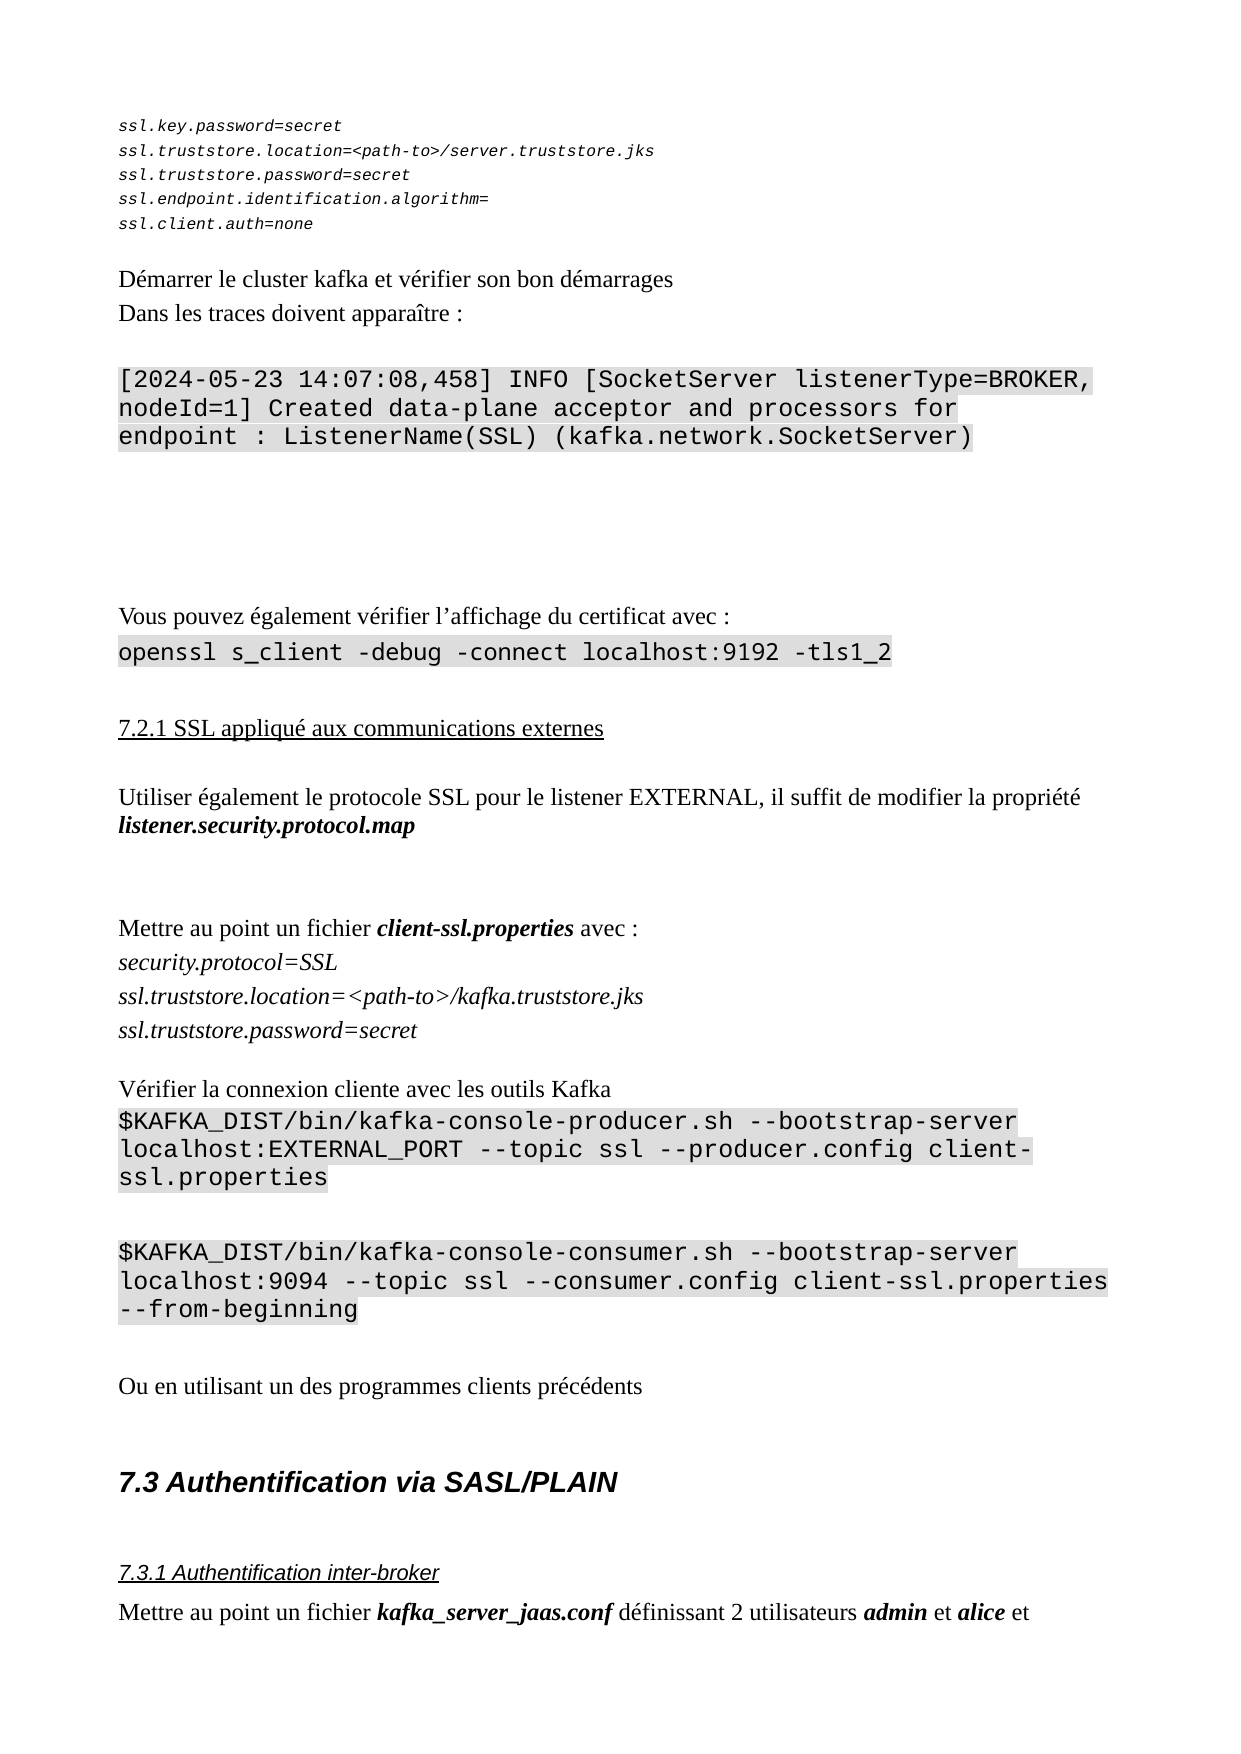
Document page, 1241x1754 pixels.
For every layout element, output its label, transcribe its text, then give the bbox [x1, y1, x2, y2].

text security.protocol=SSL [118, 947, 1122, 975]
text ssl.truststore.location=<path-to>/server.truststore.jks [118, 142, 1122, 161]
text ssl.truststore.password=secret [118, 167, 1122, 185]
subtitle 7.3 Authentification via SASL/PLAIN [118, 1465, 1122, 1498]
text Mettre au point un fichier client-ssl.properties avec : [118, 913, 1122, 941]
text Démarrer le cluster kafka et vérifier son bon démarrages [118, 264, 1122, 293]
text Dans les traces doivent apparaître : [118, 298, 1122, 327]
text Ou en utilisant un des programmes clients précédents [118, 1372, 1122, 1400]
text $KAFKA_DIST/bin/kafka-console-consumer.sh --bootstrap-server localhost:9094 --topic ssl --consumer.config client-ssl.properties --from-beginning [358, 1240, 1122, 1325]
text Vérifier la connexion cliente avec les outils Kafka [118, 1074, 1122, 1102]
text Vous pouvez également vérifier l’affichage du certificat avec : [118, 601, 1122, 629]
text openssl s_client -debug -connect localhost:9192 -tls1_2 [892, 635, 1122, 667]
text ssl.endpoint.identification.algorithm= [118, 191, 1122, 210]
text $KAFKA_DIST/bin/kafka-console-producer.sh --bootstrap-server localhost:EXTERNAL_PORT --topic ssl --producer.config client-ssl.properties [328, 1108, 1122, 1193]
subtitle 7.2.1 SSL appliqué aux communications externes [118, 714, 1122, 742]
text ssl.truststore.location=<path-to>/kafka.truststore.jks [118, 981, 1122, 1009]
text Utiliser également le protocole SSL pour le listener EXTERNAL, il suffit de modifier la propriété listener.security.protocol.map [118, 782, 1122, 839]
text ssl.key.password=secret [118, 118, 1122, 137]
text ssl.client.auth=none [118, 216, 1122, 234]
text ssl.truststore.password=secret [118, 1016, 1122, 1044]
subtitle 7.3.1 Authentification inter-broker [118, 1560, 1122, 1585]
text Mettre au point un fichier kafka_server_jaas.conf définissant 2 utilisateurs admin et alice et [118, 1597, 1122, 1626]
text [2024-05-23 14:07:08,458] INFO [SocketServer listenerType=BROKER, nodeId=1] Created data-plane acceptor and processors for endpoint : ListenerName(SSL) (kafka.network.SocketServer) [118, 367, 1122, 452]
